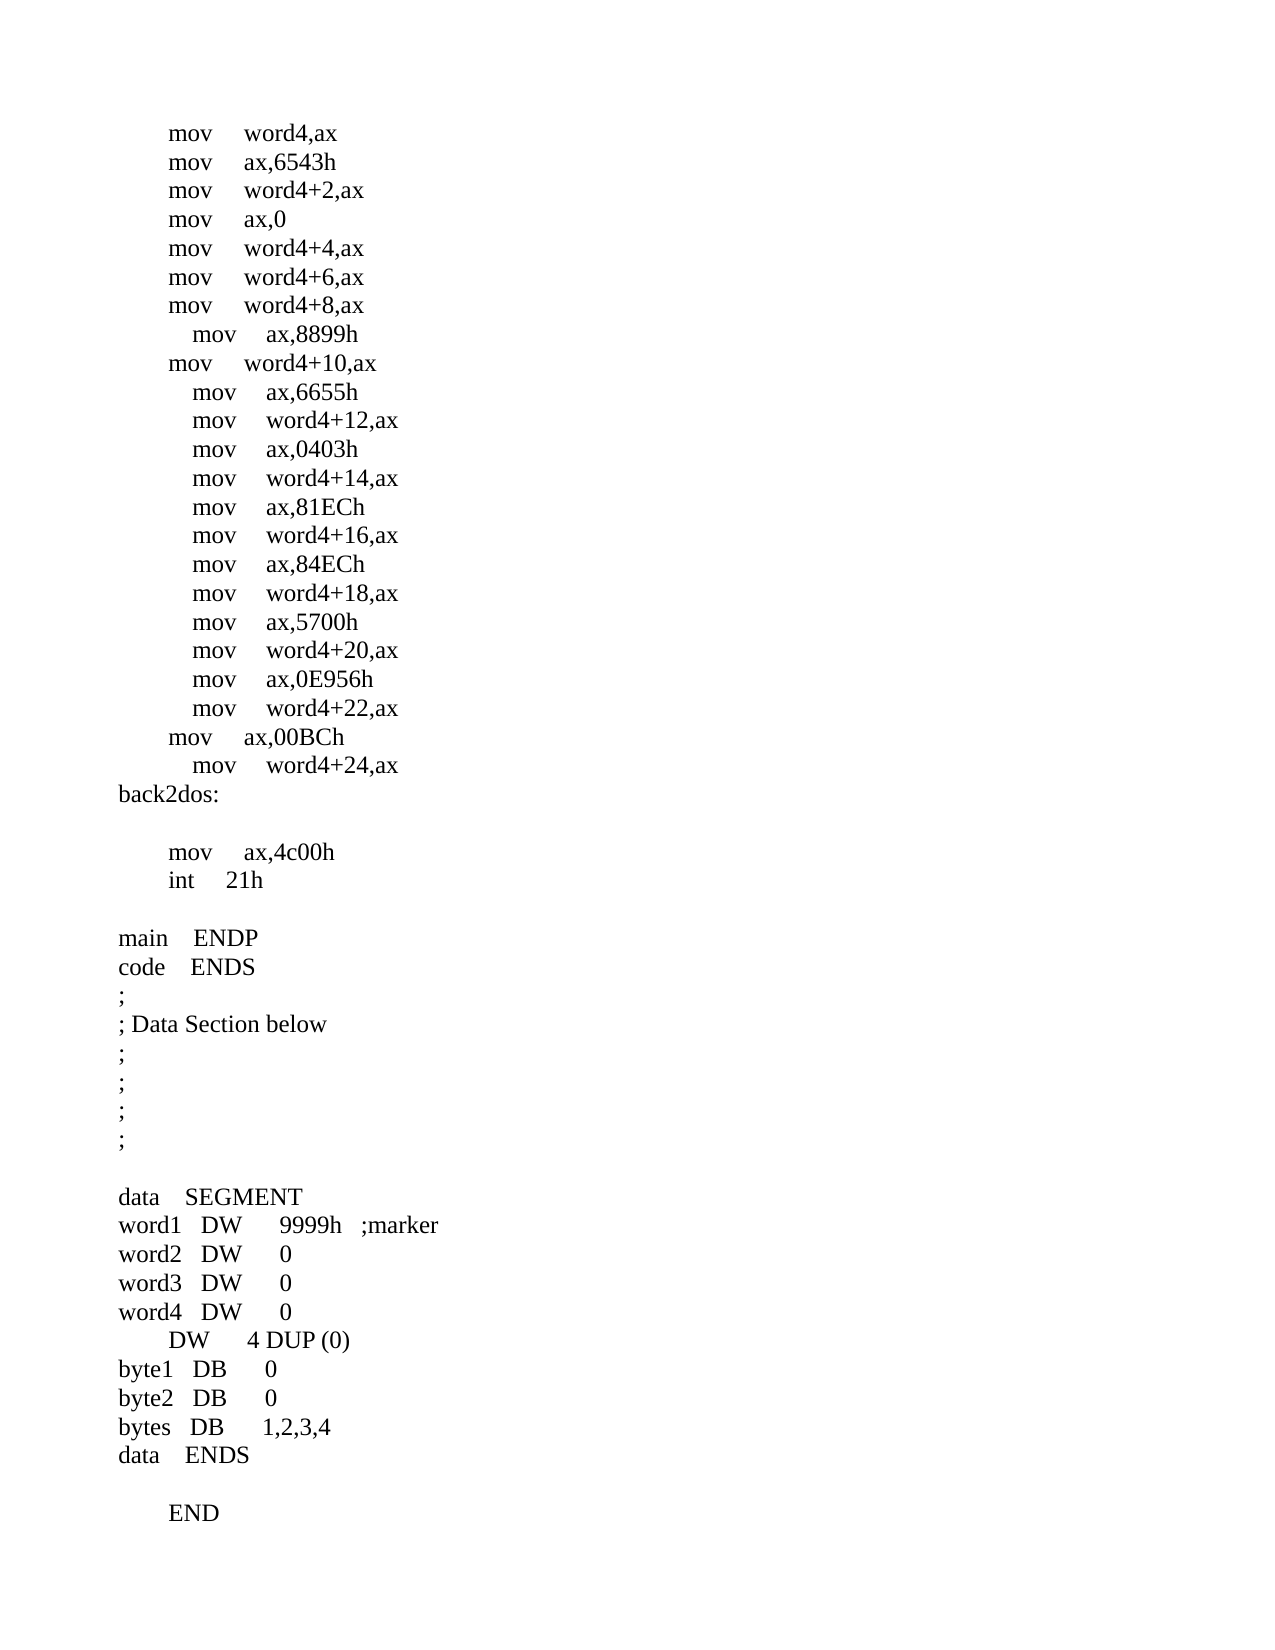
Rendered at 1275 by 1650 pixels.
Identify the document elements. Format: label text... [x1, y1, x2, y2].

text word4 DW 0 [118, 1297, 1157, 1326]
text ; [118, 1067, 1157, 1096]
text mov ax,5700h [118, 607, 1157, 636]
text mov ax,00BCh [118, 722, 1157, 751]
text DW 4 DUP (0) [118, 1326, 1157, 1354]
text byte2 DB 0 [118, 1383, 1157, 1412]
text main ENDP [118, 923, 1157, 952]
text ; [118, 1038, 1157, 1067]
text mov word4+24,ax [118, 751, 1157, 779]
text data ENDS [118, 1441, 1157, 1469]
text word2 DW 0 [118, 1239, 1157, 1268]
text mov word4+10,ax [118, 348, 1157, 377]
text mov word4+16,ax [118, 521, 1157, 549]
text code ENDS [118, 952, 1157, 981]
text word1 DW 9999h ;marker [118, 1211, 1157, 1239]
text mov ax,81ECh [118, 492, 1157, 521]
text mov ax,6543h [118, 147, 1157, 176]
text mov word4+20,ax [118, 636, 1157, 664]
text mov ax,8899h [118, 319, 1157, 348]
text mov word4+6,ax [118, 262, 1157, 291]
text mov word4+14,ax [118, 463, 1157, 492]
text ; [118, 1096, 1157, 1124]
text ; [118, 981, 1157, 1009]
text mov ax,0403h [118, 434, 1157, 463]
text mov ax,6655h [118, 377, 1157, 406]
text byte1 DB 0 [118, 1354, 1157, 1383]
text mov ax,4c00h [118, 837, 1157, 866]
text mov word4+12,ax [118, 406, 1157, 434]
text ; [118, 1124, 1157, 1153]
text ; Data Section below [118, 1009, 1157, 1038]
text mov ax,84ECh [118, 549, 1157, 578]
text mov word4,ax [118, 118, 1157, 147]
text data SEGMENT [118, 1182, 1157, 1211]
text word3 DW 0 [118, 1268, 1157, 1297]
text mov ax,0E956h [118, 664, 1157, 693]
text mov word4+4,ax [118, 233, 1157, 262]
text mov word4+2,ax [118, 176, 1157, 204]
text bytes DB 1,2,3,4 [118, 1412, 1157, 1441]
text mov ax,0 [118, 204, 1157, 233]
text END [118, 1498, 1157, 1527]
text mov word4+22,ax [118, 693, 1157, 722]
text mov word4+8,ax [118, 291, 1157, 319]
text back2dos: [118, 779, 1157, 808]
text mov word4+18,ax [118, 578, 1157, 607]
text int 21h [118, 866, 1157, 894]
